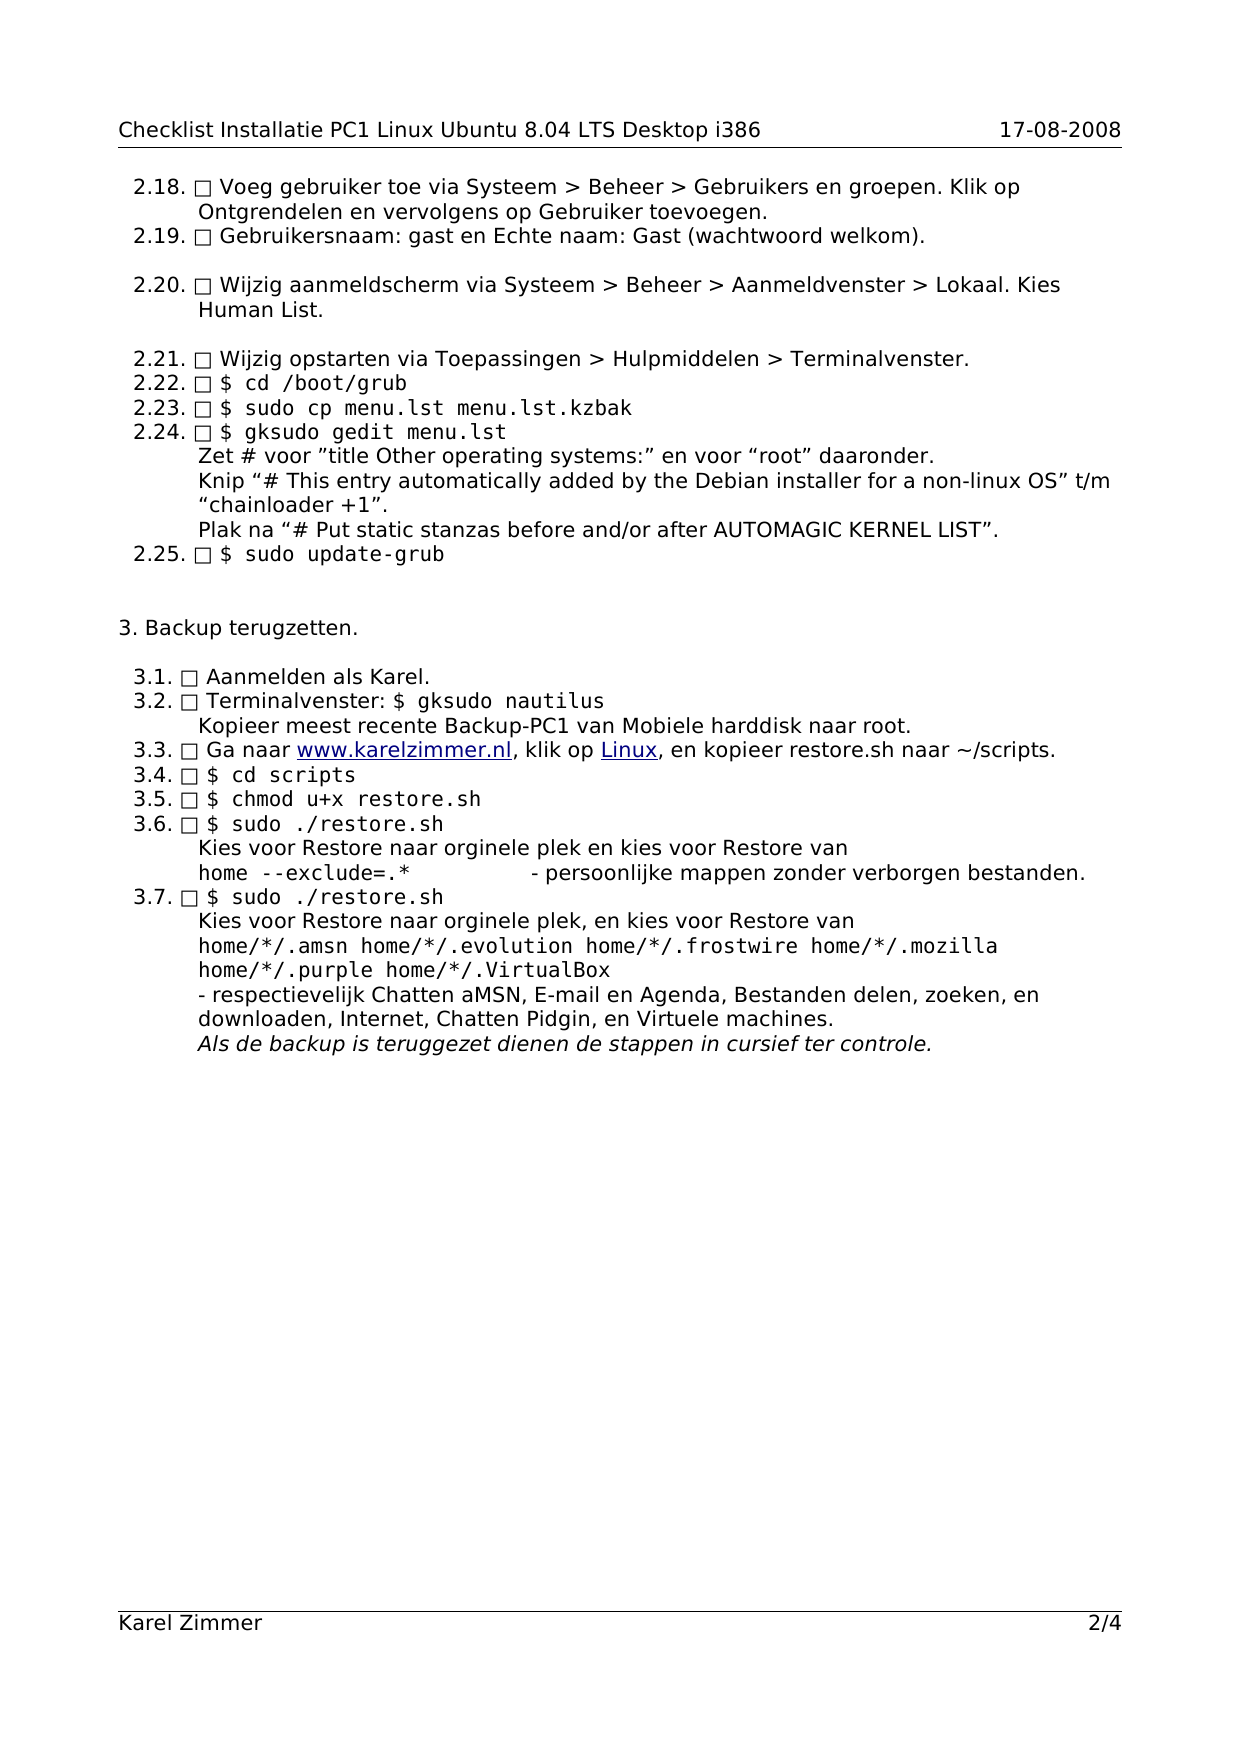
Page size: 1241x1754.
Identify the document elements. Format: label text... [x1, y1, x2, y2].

list $ sudo update-grub [133, 542, 1122, 567]
list Wijzig opstarten via Toepassingen > Hulpmiddelen > Terminalvenster. [133, 346, 1122, 371]
list $ gksudo gedit menu.lst Zet # voor ”title Other operating systems:” en voor “root” daaronder. Knip “# This entry automatically added by the Debian installer for a non-linux OS” t/m “chainloader +1”. Plak na “# Put static stanzas before and/or after AUTOMAGIC KERNEL LIST”. [133, 420, 1122, 542]
list Ga naar www.karelzimmer.nl, klik op Linux, en kopieer restore.sh naar ~/scripts. [133, 738, 1122, 763]
list Terminalvenster: $ gksudo nautilus Kopieer meest recente Backup-PC1 van Mobiele harddisk naar root. [133, 689, 1122, 738]
list Backup terugzetten. [118, 616, 1122, 640]
list Voeg gebruiker toe via Systeem > Beheer > Gebruikers en groepen. Klik op Ontgrendelen en vervolgens op Gebruiker toevoegen. [133, 175, 1122, 224]
list $ chmod u+x restore.sh [133, 787, 1122, 812]
list $ cd scripts [133, 763, 1122, 787]
list Wijzig aanmeldscherm via Systeem > Beheer > Aanmeldvenster > Lokaal. Kies Human List. [133, 273, 1122, 322]
list $ sudo ./restore.sh Kies voor Restore naar orginele plek en kies voor Restore van home --exclude=.* - persoonlijke mappen zonder verborgen bestanden. [133, 812, 1122, 885]
list $ sudo ./restore.sh Kies voor Restore naar orginele plek, en kies voor Restore van home/*/.amsn home/*/.evolution home/*/.frostwire home/*/.mozilla home/*/.purple home/*/.VirtualBox - respectievelijk Chatten aMSN, E-mail en Agenda, Bestanden delen, zoeken, en downloaden, Internet, Chatten Pidgin, en Virtuele machines. Als de backup is teruggezet dienen de stappen in cursief ter controle. [133, 885, 1122, 1056]
list $ sudo cp menu.lst menu.lst.kzbak [133, 395, 1122, 420]
list Gebruikersnaam: gast en Echte naam: Gast (wachtwoord welkom). [133, 224, 1122, 248]
list Aanmelden als Karel. [133, 665, 1122, 689]
list $ cd /boot/grub [133, 371, 1122, 395]
